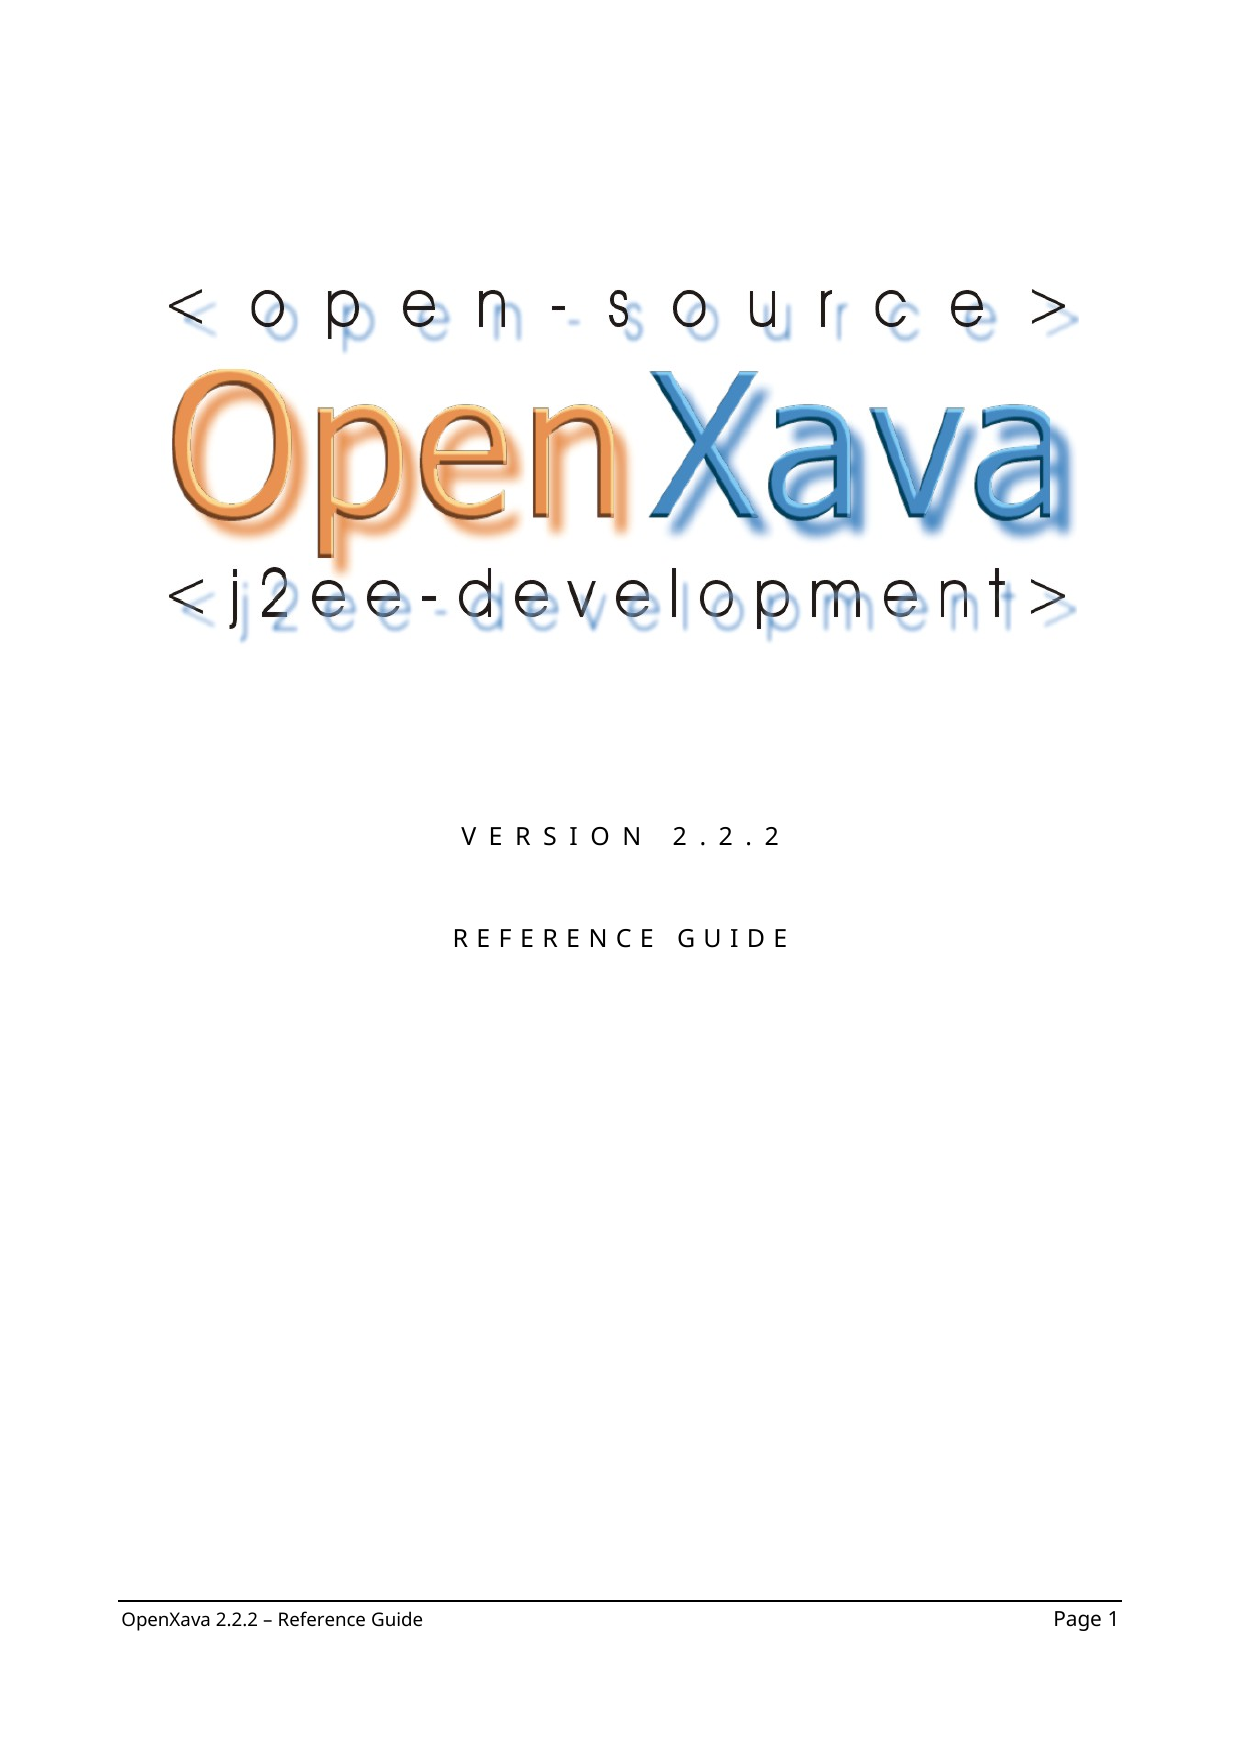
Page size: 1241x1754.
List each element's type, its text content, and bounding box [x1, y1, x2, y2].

text VERSION 2.2.2 [118, 819, 1122, 853]
picture [161, 289, 1080, 649]
text REFERENCE GUIDE [118, 921, 1122, 955]
